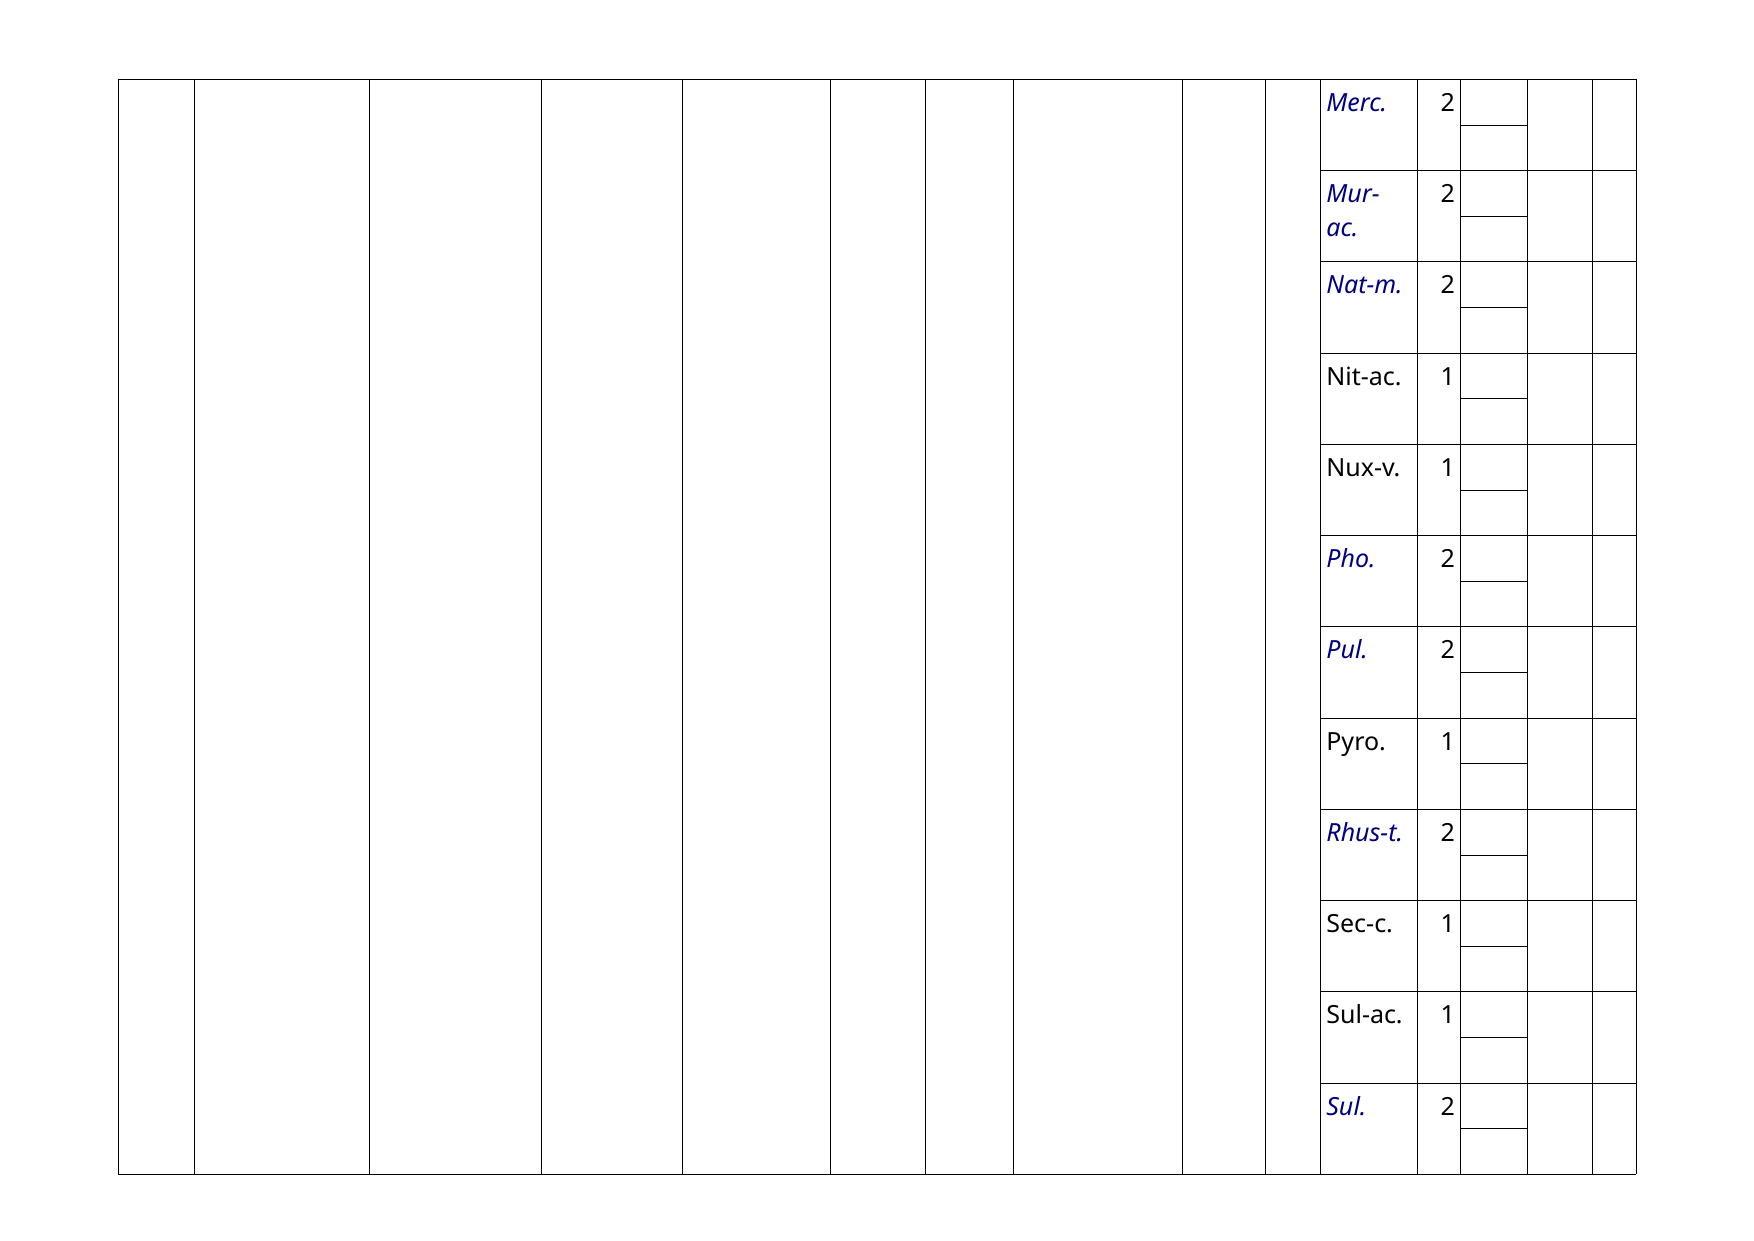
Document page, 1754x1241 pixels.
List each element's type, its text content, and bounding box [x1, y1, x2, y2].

table_cell [1461, 627, 1527, 672]
table_cell [1593, 536, 1636, 626]
table_cell Nit-ac. [1321, 354, 1417, 444]
table_cell [1461, 399, 1527, 444]
table_cell [1266, 80, 1320, 1174]
table_cell [1461, 901, 1527, 946]
table_cell [1461, 810, 1527, 854]
table_cell [1593, 719, 1636, 809]
table_cell [1593, 445, 1636, 535]
table_cell [119, 80, 194, 1174]
table_cell Mur-ac. [1321, 171, 1417, 261]
table_cell [1593, 1084, 1636, 1174]
table_cell Pul. [1321, 627, 1417, 718]
table_cell [1528, 1084, 1592, 1174]
table_cell [1528, 354, 1592, 444]
table_cell [1528, 445, 1592, 535]
table_cell Pyro. [1321, 719, 1417, 809]
table_cell 2 [1418, 171, 1460, 261]
table_cell [1014, 80, 1182, 1174]
table_cell Nat-m. [1321, 262, 1417, 353]
table_cell 1 [1418, 354, 1460, 444]
table_cell 1 [1418, 719, 1460, 809]
table_cell 1 [1418, 901, 1460, 991]
table_cell [1528, 536, 1592, 626]
table_cell 1 [1418, 445, 1460, 535]
table_cell [926, 80, 1013, 1174]
table_cell [1461, 217, 1527, 261]
table_cell Pho. [1321, 536, 1417, 626]
table_cell [1528, 262, 1592, 353]
table_cell [1461, 764, 1527, 809]
table_cell [1528, 80, 1592, 170]
table_cell [1461, 673, 1527, 718]
table_cell [195, 80, 369, 1174]
table_cell 1 [1418, 992, 1460, 1083]
table_cell [1461, 947, 1527, 991]
table_cell [1593, 810, 1636, 900]
table_cell [1528, 992, 1592, 1083]
table_cell [1183, 80, 1265, 1174]
table_cell [1593, 80, 1636, 170]
table_cell [1593, 992, 1636, 1083]
table_cell [1461, 80, 1527, 124]
table_cell [1461, 1129, 1527, 1174]
table_cell [831, 80, 925, 1174]
table_cell [683, 80, 830, 1174]
table_cell [1461, 719, 1527, 763]
table_cell [1528, 901, 1592, 991]
table_cell [1528, 171, 1592, 261]
table_cell [370, 80, 541, 1174]
table_cell 2 [1418, 1084, 1460, 1174]
table_cell [1461, 1084, 1527, 1128]
table_cell Merc. [1321, 80, 1417, 170]
table_cell [1593, 901, 1636, 991]
table_cell 2 [1418, 80, 1460, 170]
table_cell Sul. [1321, 1084, 1417, 1174]
table_cell 2 [1418, 627, 1460, 718]
table_cell Sec-c. [1321, 901, 1417, 991]
table_cell [1528, 627, 1592, 718]
table_cell [1461, 582, 1527, 626]
table_cell [1461, 992, 1527, 1037]
table_cell [1593, 627, 1636, 718]
table_cell [1593, 262, 1636, 353]
table_cell [1461, 1038, 1527, 1083]
table_cell [1593, 354, 1636, 444]
table_cell [1461, 491, 1527, 535]
table_cell [542, 80, 682, 1174]
table_cell Rhus-t. [1321, 810, 1417, 900]
table_cell [1461, 262, 1527, 307]
table_cell Nux-v. [1321, 445, 1417, 535]
table_cell [1461, 171, 1527, 216]
table_cell [1593, 171, 1636, 261]
table_cell [1461, 354, 1527, 398]
table_cell [1461, 536, 1527, 581]
table_cell [1461, 308, 1527, 353]
table_cell [1461, 856, 1527, 900]
table_cell 2 [1418, 810, 1460, 900]
table_cell [1528, 719, 1592, 809]
table_cell Sul-ac. [1321, 992, 1417, 1083]
table_cell [1461, 445, 1527, 489]
table_cell [1528, 810, 1592, 900]
table_cell 2 [1418, 262, 1460, 353]
table_cell 2 [1418, 536, 1460, 626]
table_cell [1461, 126, 1527, 170]
